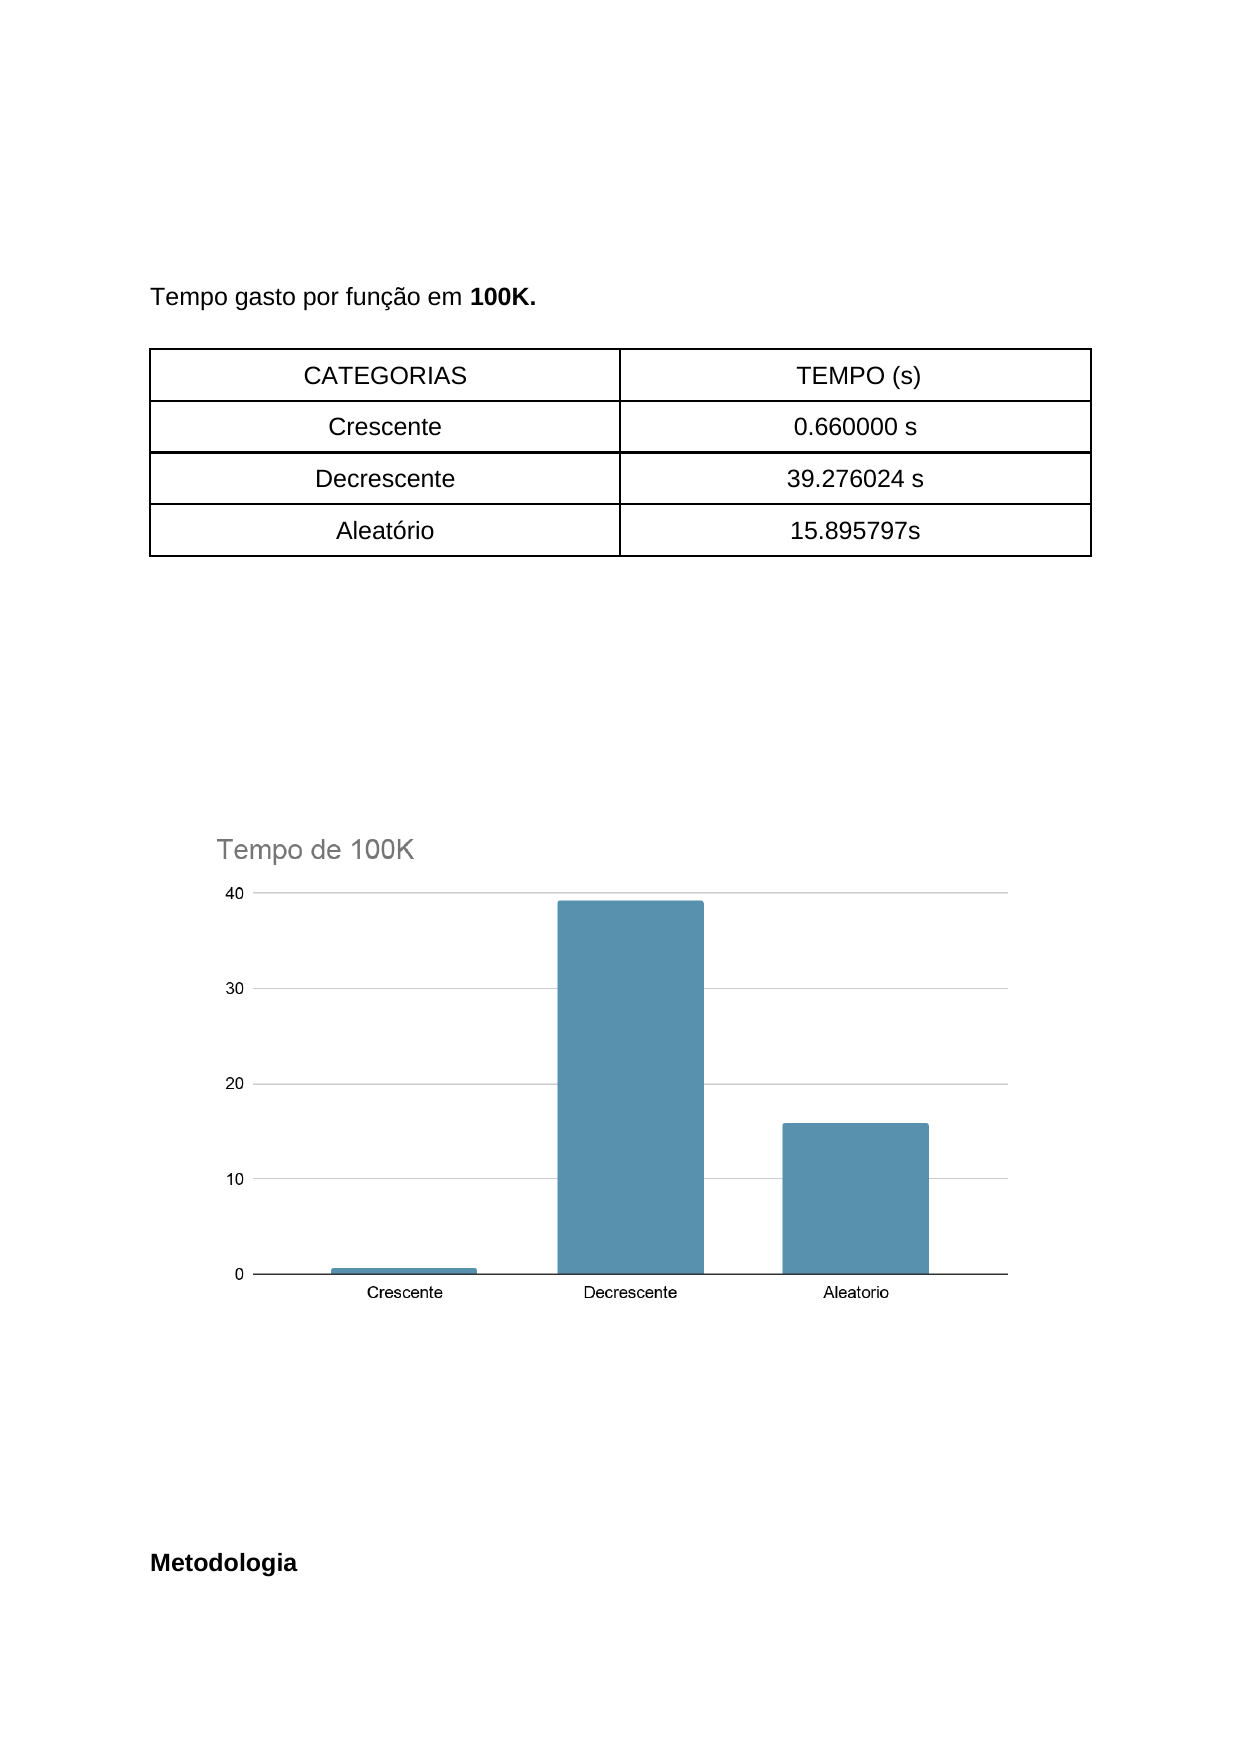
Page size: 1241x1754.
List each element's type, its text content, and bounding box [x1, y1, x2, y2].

picture [190, 806, 1034, 1328]
table_cell 15.895797s [621, 505, 1090, 555]
text Metodologia [150, 1547, 1090, 1576]
table_cell Crescente [151, 402, 619, 451]
table_cell 39.276024 s [621, 454, 1090, 503]
table_header CATEGORIAS [151, 350, 619, 400]
text Tempo gasto por função em 100K. [150, 282, 1090, 311]
table_cell 0.660000 s [621, 402, 1090, 451]
table_header TEMPO (s) [621, 350, 1090, 400]
table_cell Aleatório [151, 505, 619, 555]
table_cell Decrescente [151, 454, 619, 503]
